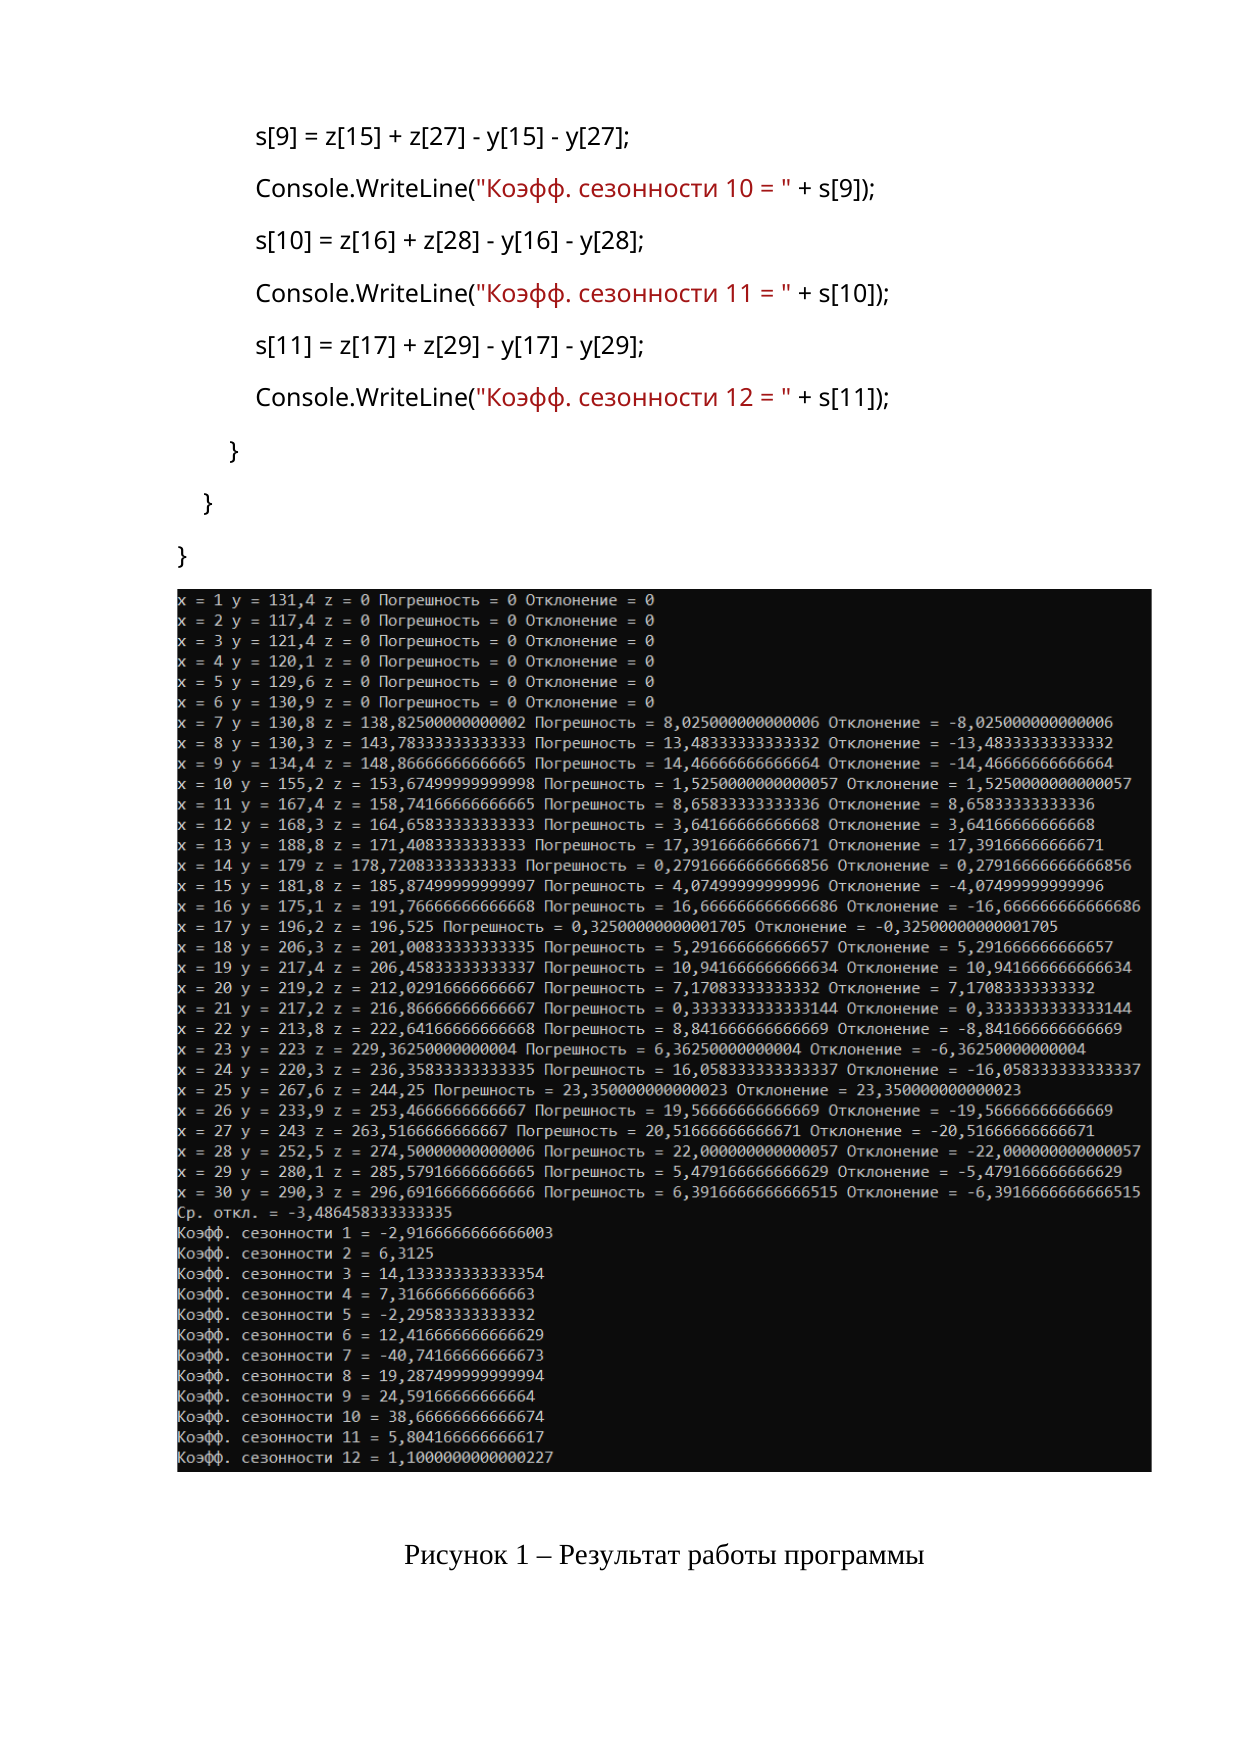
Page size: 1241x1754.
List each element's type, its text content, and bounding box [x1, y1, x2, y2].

picture [177, 589, 1152, 1472]
text } [177, 537, 1152, 571]
text Console.WriteLine("Коэфф. сезонности 11 = " + s[10]); [177, 275, 1152, 309]
text Console.WriteLine("Коэфф. сезонности 12 = " + s[11]); [177, 380, 1152, 414]
text s[10] = z[16] + z[28] - y[16] - y[28]; [177, 223, 1152, 257]
text Console.WriteLine("Коэфф. сезонности 10 = " + s[9]); [177, 171, 1152, 204]
text Рисунок 1 – Результат работы программы [177, 1537, 1152, 1571]
text s[11] = z[17] + z[29] - y[17] - y[29]; [177, 328, 1152, 362]
text } [177, 485, 1152, 519]
text s[9] = z[15] + z[27] - y[15] - y[27]; [177, 118, 1152, 152]
text } [177, 432, 1152, 467]
